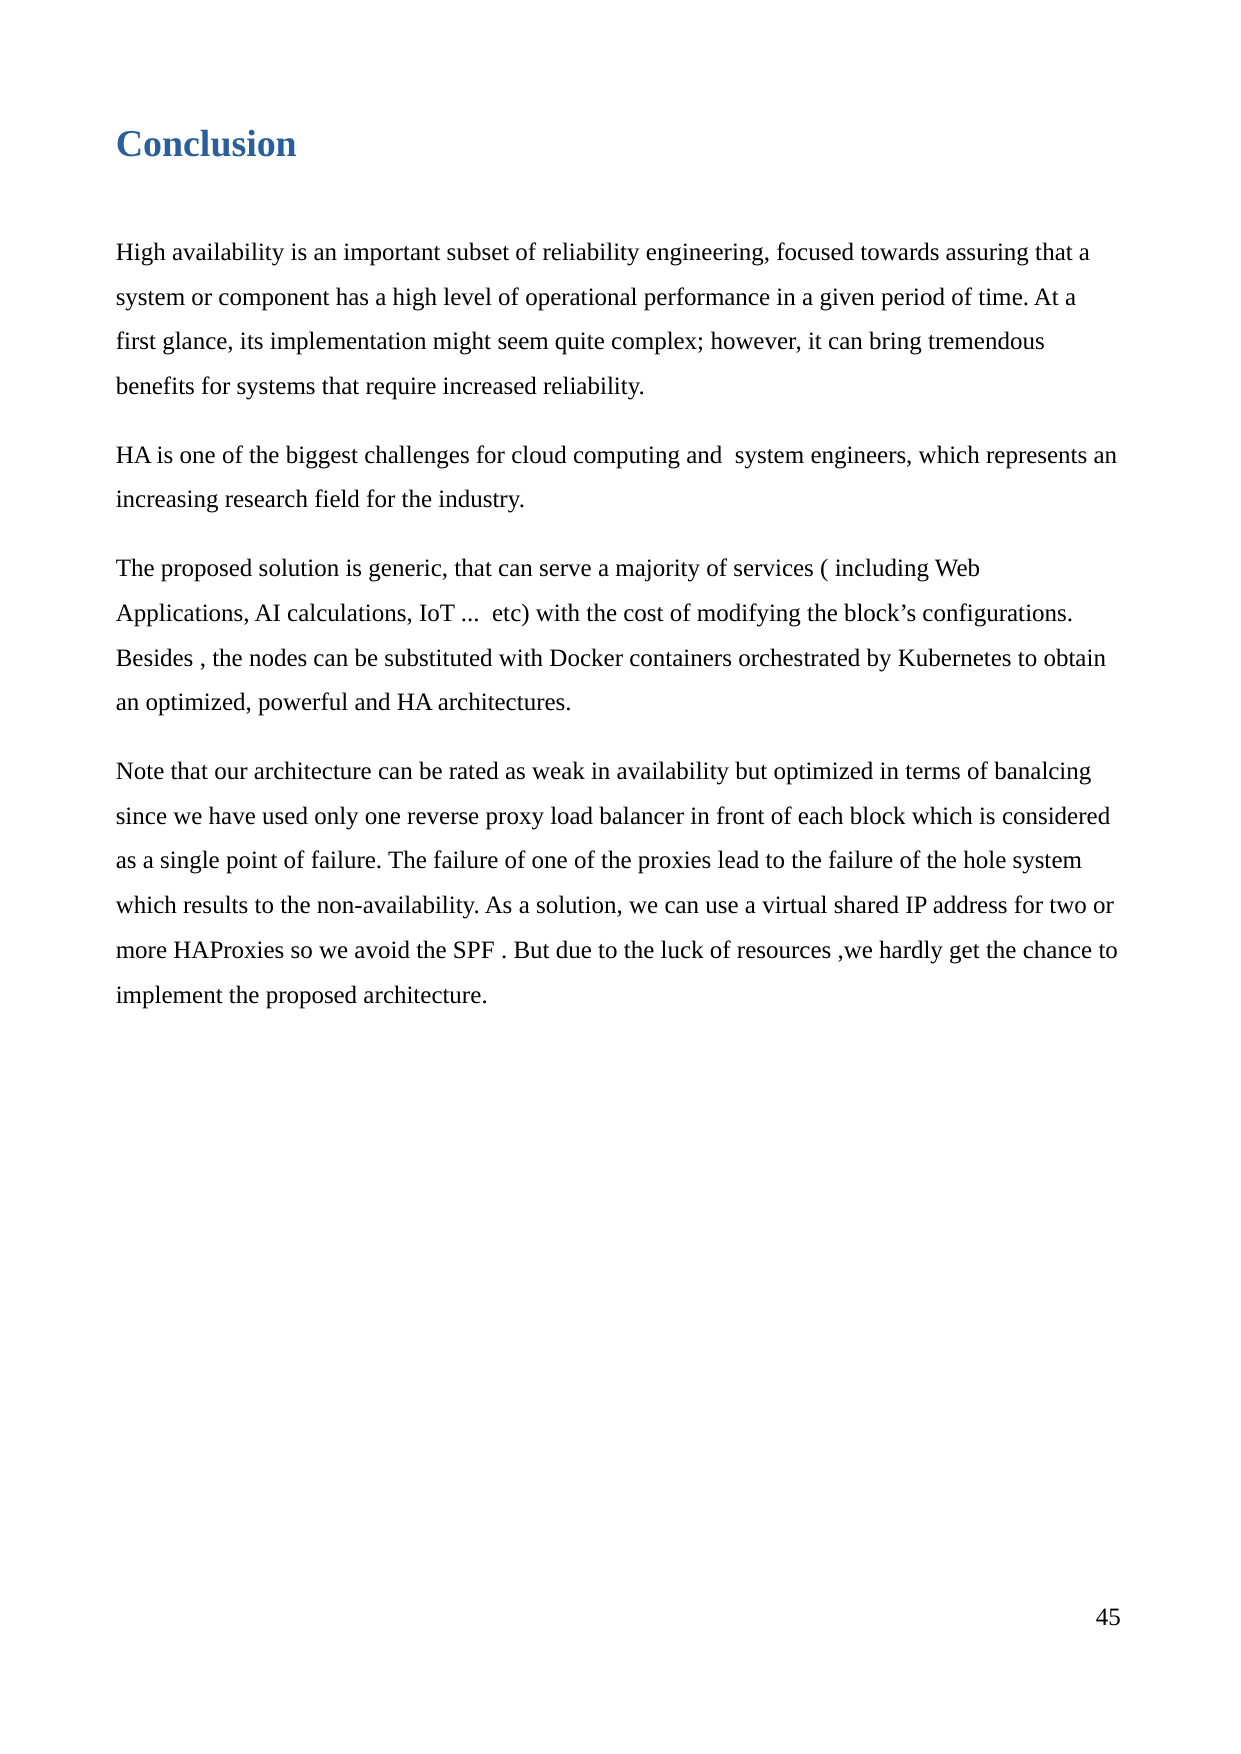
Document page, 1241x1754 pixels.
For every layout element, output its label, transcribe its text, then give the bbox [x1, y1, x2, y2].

text High availability is an important subset of reliability engineering, focused towards assuring that a system or component has a high level of operational performance in a given period of time. At a first glance, its implementation might seem quite complex; however, it can bring tremendous benefits for systems that require increased reliability. [116, 237, 1118, 400]
text HA is one of the biggest challenges for cloud computing and system engineers, which represents an increasing research field for the industry. [116, 440, 1118, 513]
text Note that our architecture can be rated as weak in availability but optimized in terms of banalcing since we have used only one reverse proxy load balancer in front of each block which is considered as a single point of failure. The failure of one of the proxies lead to the failure of the hole system which results to the non-availability. As a solution, we can use a virtual shared IP address for two or more HAProxies so we avoid the SPF . But due to the luck of resources ,we hardly get the chance to implement the proposed architecture. [116, 756, 1118, 1009]
text The proposed solution is generic, that can serve a majority of services ( including Web Applications, AI calculations, IoT ... etc) with the cost of modifying the block’s configurations. Besides , the nodes can be substituted with Docker containers orchestrated by Kubernetes to obtain an optimized, powerful and HA architectures. [116, 553, 1118, 716]
subtitle Conclusion [116, 121, 1120, 165]
